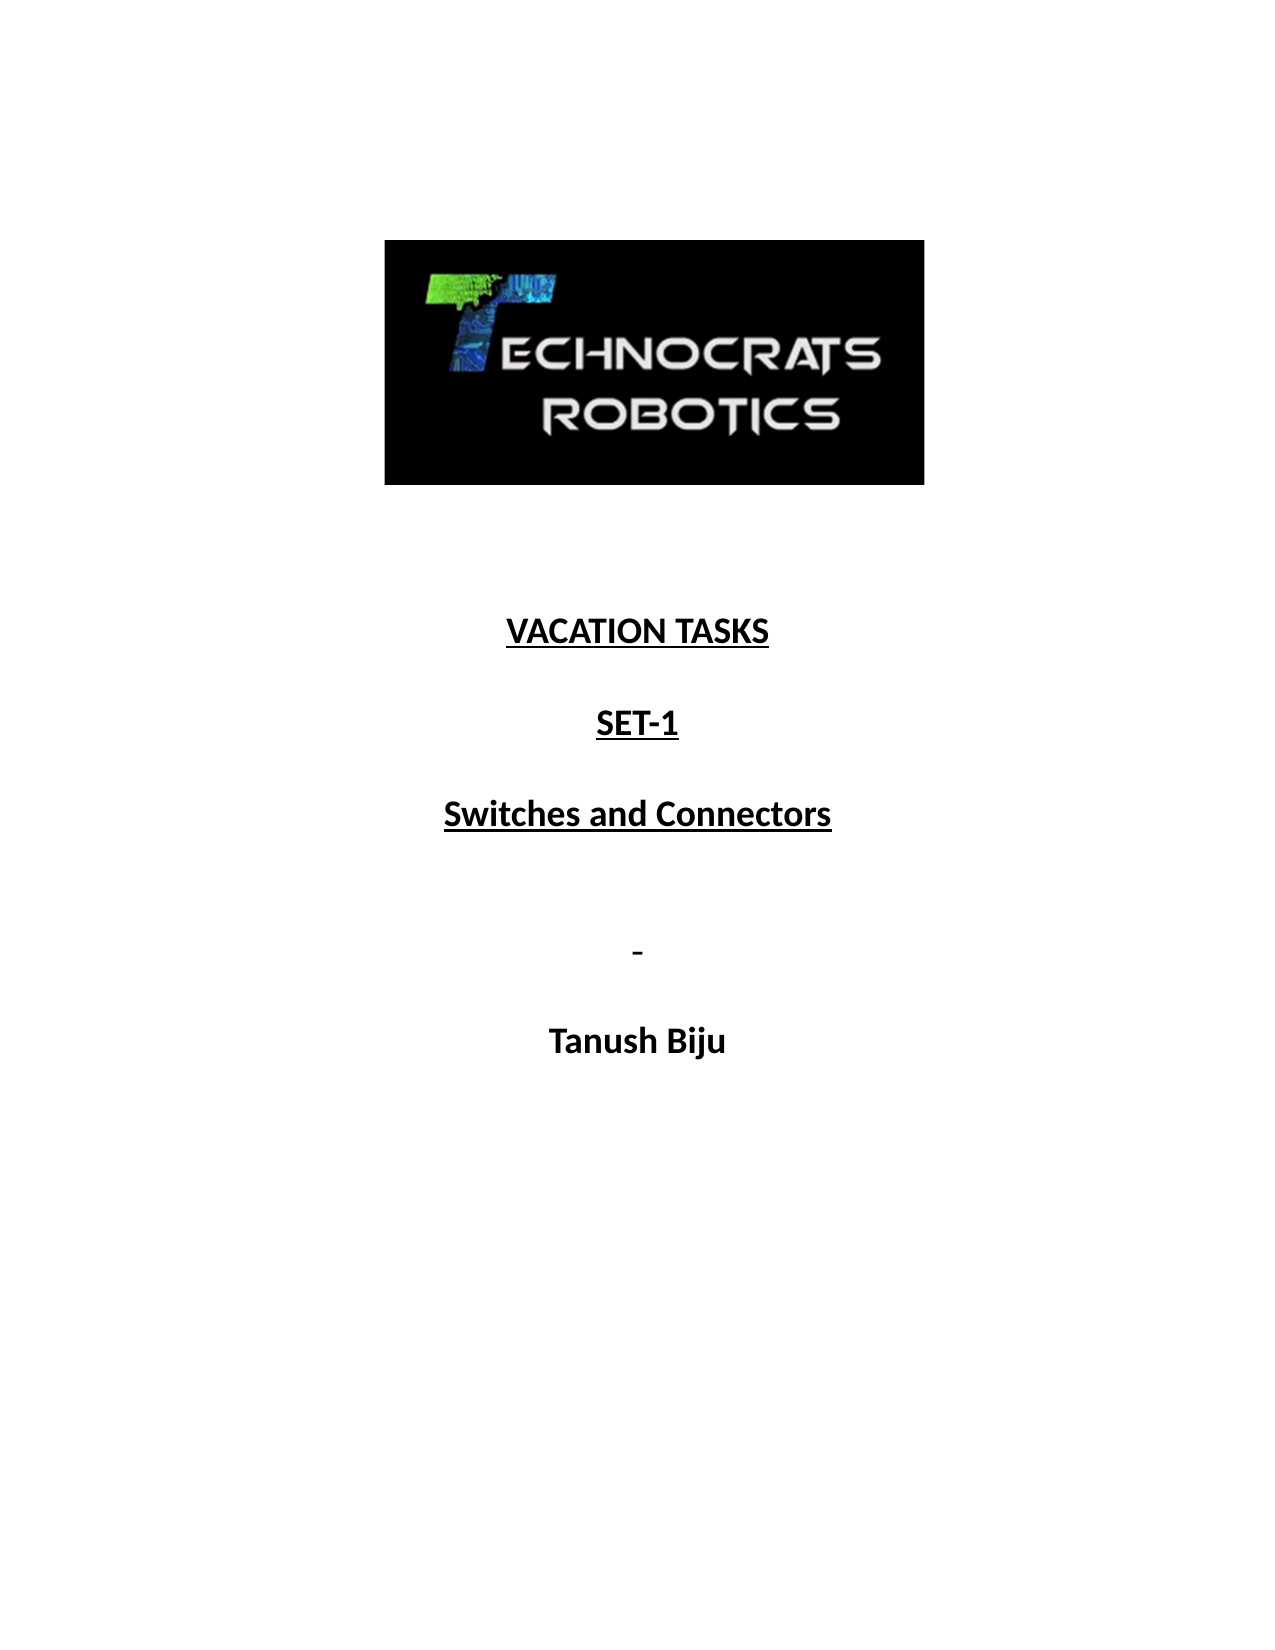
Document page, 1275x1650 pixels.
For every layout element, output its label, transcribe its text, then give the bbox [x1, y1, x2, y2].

text - [118, 928, 1157, 971]
text Tanush Biju [118, 1017, 1157, 1062]
text VACATION TASKS [118, 607, 1157, 653]
text Switches and Connectors [118, 790, 1157, 836]
text SET-1 [118, 698, 1157, 744]
picture [398, 240, 929, 487]
